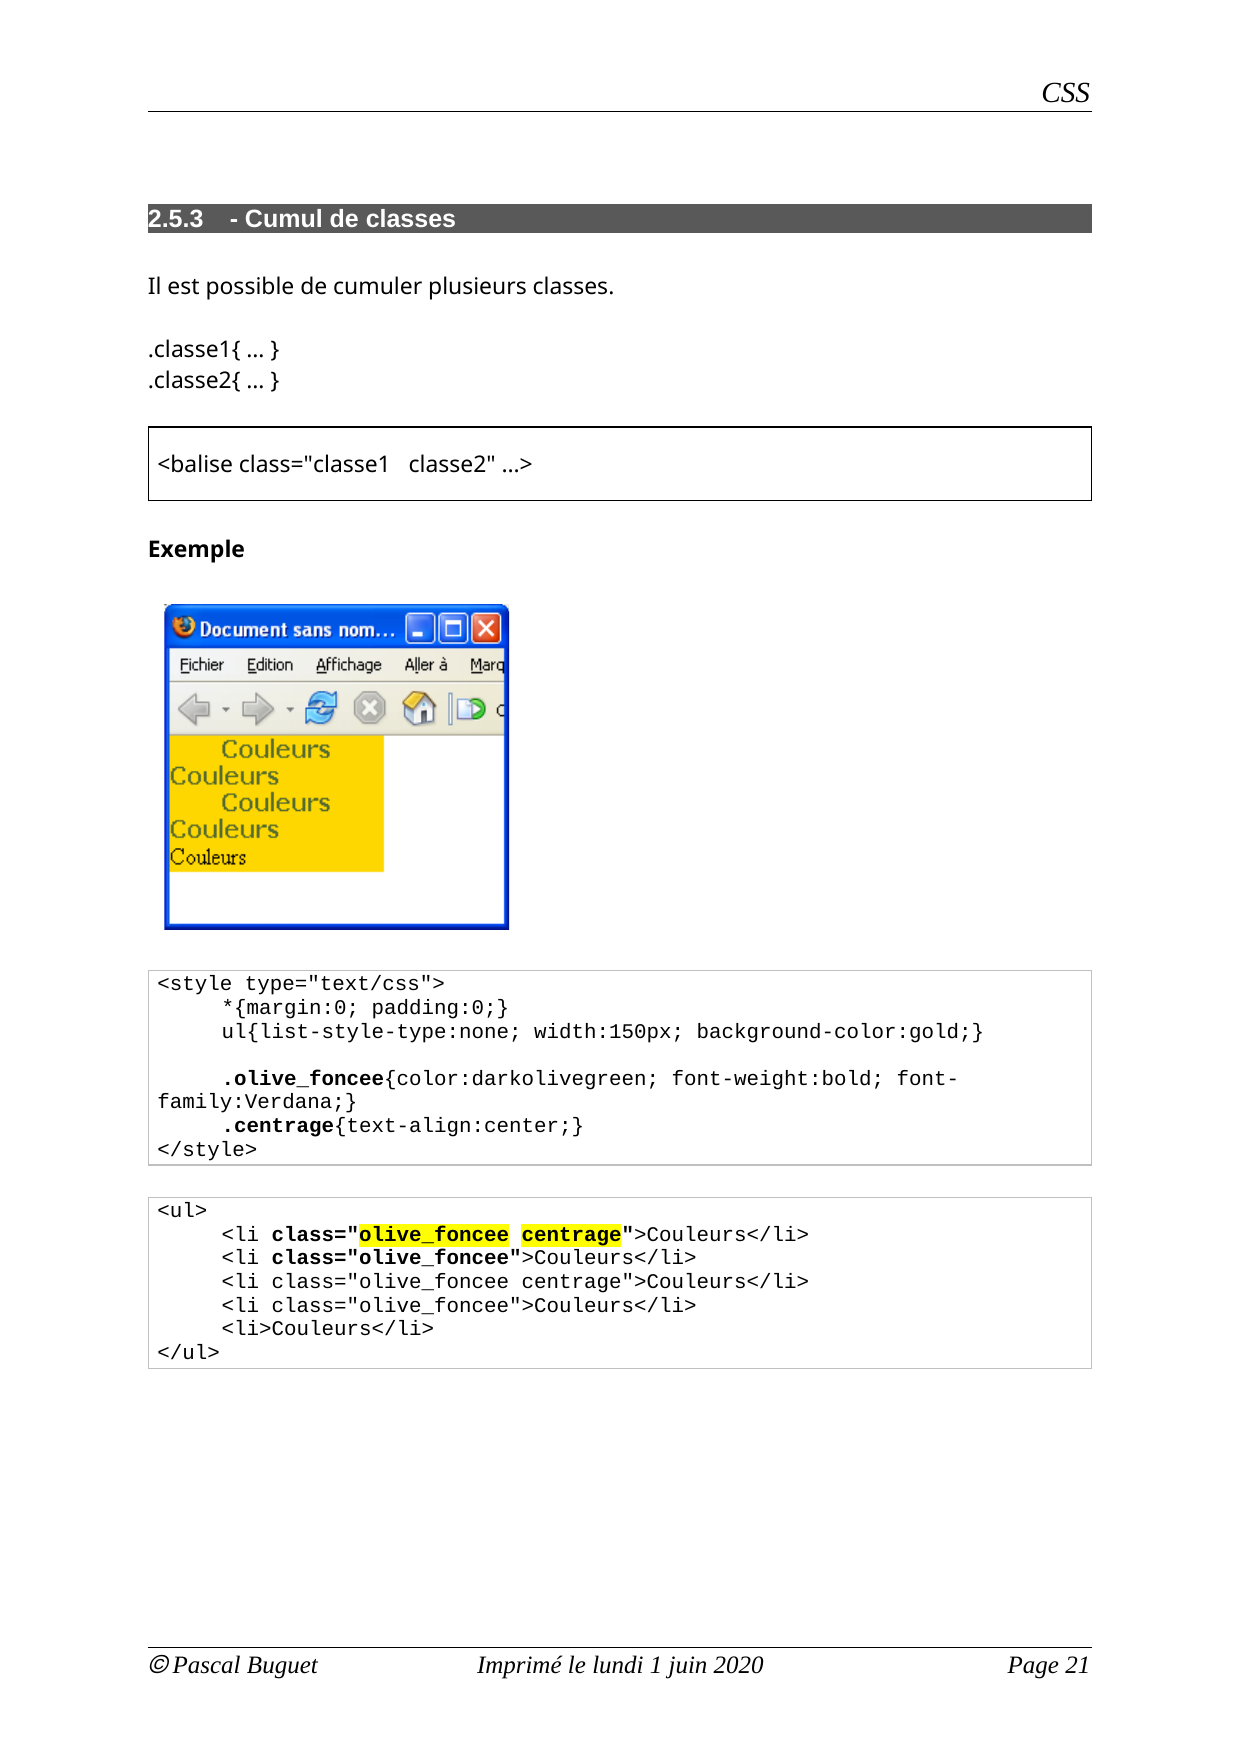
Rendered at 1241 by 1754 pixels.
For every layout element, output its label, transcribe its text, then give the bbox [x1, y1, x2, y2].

subtitle - Cumul de classes [148, 204, 1092, 233]
text .classe1{ … } [148, 333, 1092, 364]
text <li class="olive_foncee">Couleurs</li> [149, 1291, 1091, 1315]
text .classe2{ … } [148, 364, 1092, 395]
text Il est possible de cumuler plusieurs classes. [148, 270, 1092, 301]
text <ul> [149, 1198, 1091, 1221]
text <li class="olive_foncee">Couleurs</li> [149, 1244, 1091, 1268]
text <style type="text/css"> [149, 971, 1091, 994]
text *{margin:0; padding:0;} [149, 994, 1091, 1017]
text Exemple [148, 533, 1092, 564]
text <li class="olive_foncee centrage">Couleurs</li> [149, 1221, 1091, 1244]
text </style> [149, 1136, 1091, 1164]
text <li class="olive_foncee centrage">Couleurs</li> [149, 1268, 1091, 1291]
text .olive_foncee{color:darkolivegreen; font-weight:bold; font-family:Verdana;} [149, 1065, 1091, 1112]
text <balise class="classe1 classe2" …> [149, 428, 1091, 500]
text </ul> [149, 1339, 1091, 1368]
text <li>Couleurs</li> [149, 1315, 1091, 1339]
text ul{list-style-type:none; width:150px; background-color:gold;} [149, 1017, 1091, 1041]
text .centrage{text-align:center;} [149, 1112, 1091, 1136]
picture [164, 604, 510, 930]
